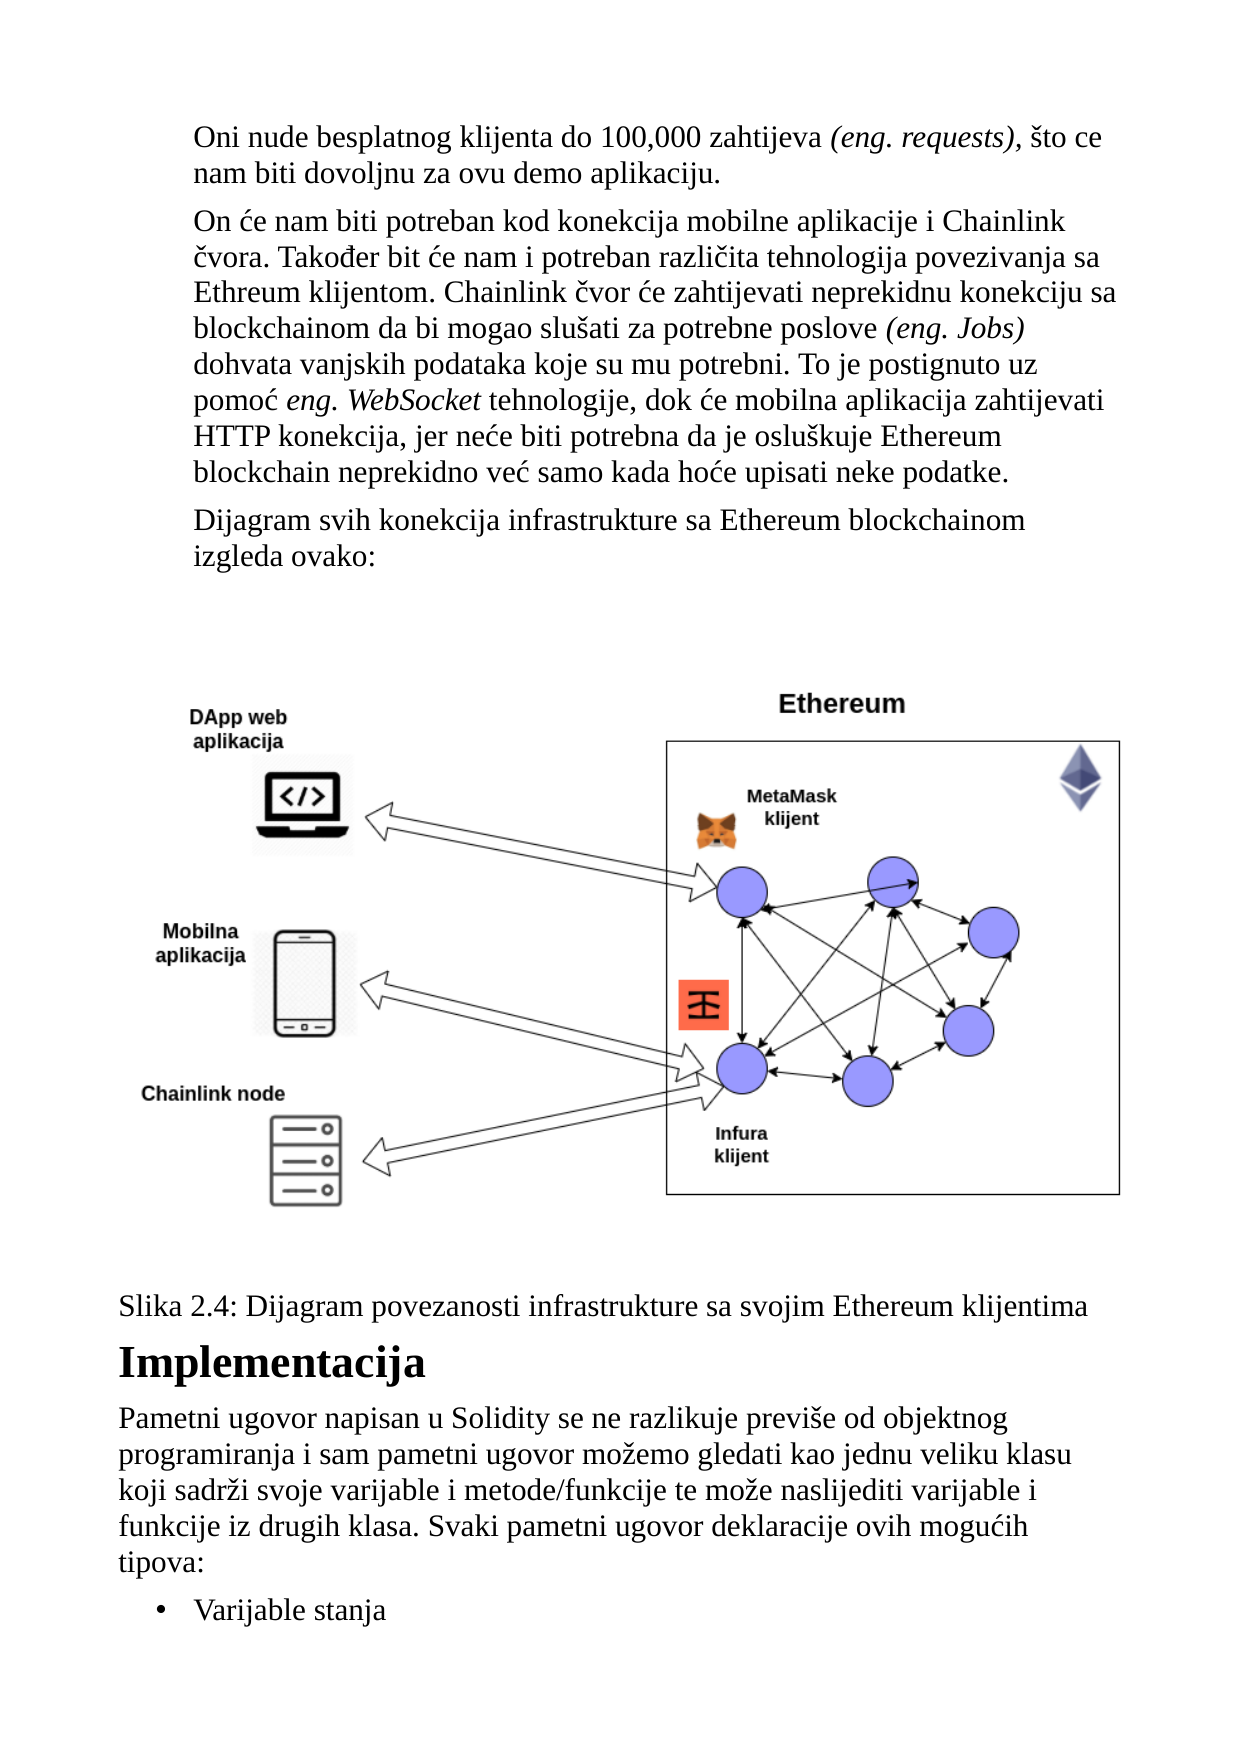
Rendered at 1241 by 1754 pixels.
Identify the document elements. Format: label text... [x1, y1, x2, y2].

list Oni nude besplatnog klijenta do 100,000 zahtijeva (eng. requests), što ce nam biti dovoljnu za ovu demo aplikaciju. [156, 118, 1122, 190]
list Varijable stanja [156, 1591, 1122, 1627]
text Pametni ugovor napisan u Solidity se ne razlikuje previše od objektnog programiranja i sam pametni ugovor možemo gledati kao jednu veliku klasu koji sadrži svoje varijable i metode/funkcije te može naslijediti varijable i funkcije iz drugih klasa. Svaki pametni ugovor deklaracije ovih mogućih tipova: [118, 1400, 1122, 1579]
text Slika 2.4: Dijagram povezanosti infrastrukture sa svojim Ethereum klijentima [118, 1287, 1122, 1323]
list On će nam biti potreban kod konekcija mobilne aplikacije i Chainlink čvora. Također bit će nam i potreban različita tehnologija povezivanja sa Ethreum klijentom. Chainlink čvor će zahtijevati neprekidnu konekciju sa blockchainom da bi mogao slušati za potrebne poslove (eng. Jobs) dohvata vanjskih podataka koje su mu potrebni. To je postignuto uz pomoć eng. WebSocket tehnologije, dok će mobilna aplikacija zahtijevati HTTP konekcija, jer neće biti potrebna da je osluškuje Ethereum blockchain neprekidno već samo kada hoće upisati neke podatke. [156, 202, 1122, 489]
list Dijagram svih konekcija infrastrukture sa Ethereum blockchainom izgleda ovako: [156, 501, 1122, 573]
text Implementacija [118, 1335, 1122, 1388]
picture [124, 674, 1129, 1228]
